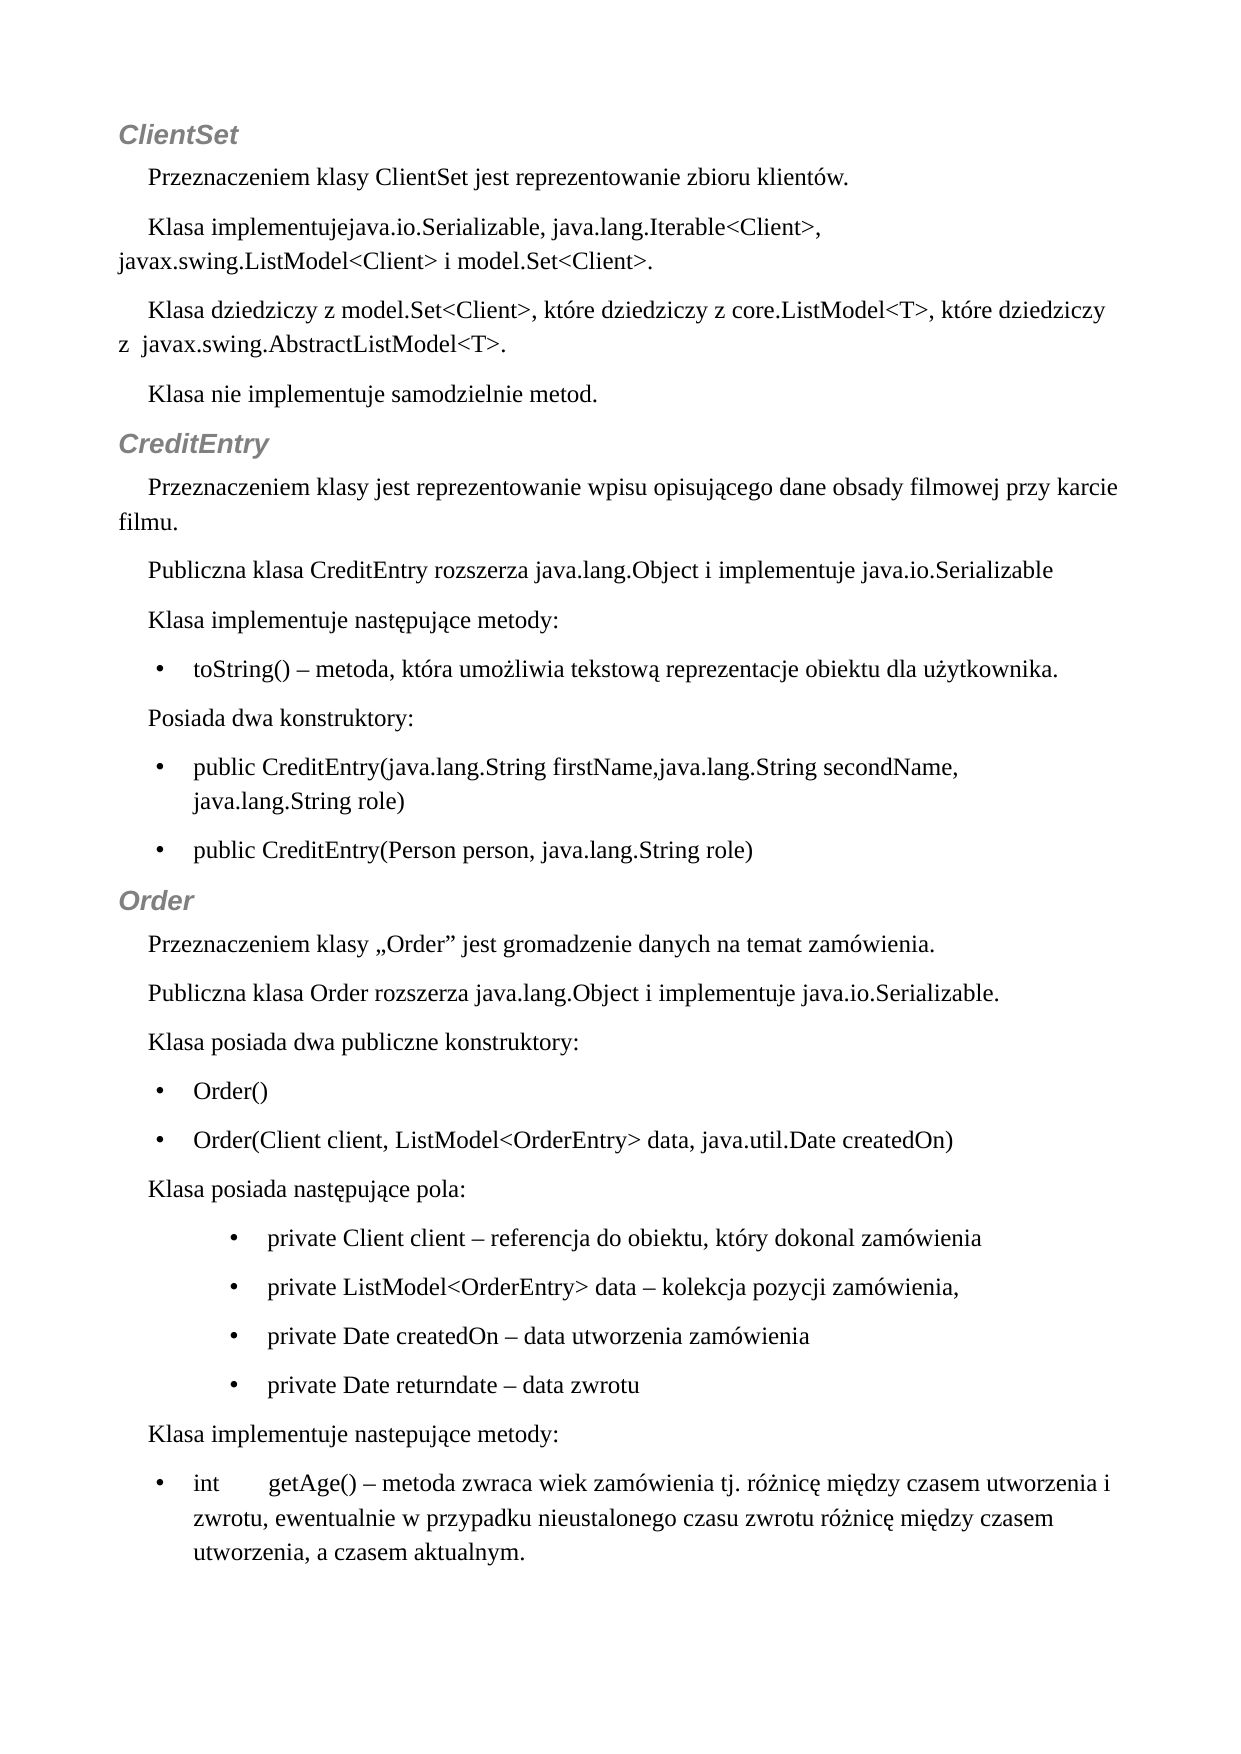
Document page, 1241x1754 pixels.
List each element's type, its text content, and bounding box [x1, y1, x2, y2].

text Klasa posiada następujące pola: [118, 1174, 1122, 1203]
text Klasa implementujejava.io.Serializable, java.lang.Iterable<Client>, javax.swing.ListModel<Client> i model.Set<Client>. [118, 212, 1122, 275]
text Przeznaczeniem klasy jest reprezentowanie wpisu opisującego dane obsady filmowej przy karcie filmu. [118, 472, 1122, 535]
text Klasa implementuje następujące metody: [118, 605, 1122, 633]
list public CreditEntry(java.lang.String firstName,java.lang.String secondName, java.lang.String role) [156, 752, 1122, 815]
list private Client client – referencja do obiektu, który dokonal zamówienia [229, 1223, 1122, 1252]
text Przeznaczeniem klasy „Order” jest gromadzenie danych na temat zamówienia. [118, 929, 1122, 958]
list private Date returndate – data zwrotu [229, 1370, 1122, 1399]
text Publiczna klasa Order rozszerza java.lang.Object i implementuje java.io.Serializable. [118, 978, 1122, 1007]
text Klasa posiada dwa publiczne konstruktory: [118, 1027, 1122, 1056]
list int getAge() – metoda zwraca wiek zamówienia tj. różnicę między czasem utworzenia i zwrotu, ewentualnie w przypadku nieustalonego czasu zwrotu różnicę między czasem utworzenia, a czasem aktualnym. [156, 1468, 1122, 1566]
list private ListModel<OrderEntry> data – kolekcja pozycji zamówienia, [229, 1272, 1122, 1301]
text Klasa implementuje nastepujące metody: [118, 1419, 1122, 1448]
list public CreditEntry(Person person, java.lang.String role) [156, 835, 1122, 864]
text Publiczna klasa CreditEntry rozszerza java.lang.Object i implementuje java.io.Serializable [118, 556, 1122, 584]
list toString() – metoda, która umożliwia tekstową reprezentacje obiektu dla użytkownika. [156, 654, 1122, 682]
subtitle ClientSet [118, 118, 1122, 150]
text Posiada dwa konstruktory: [118, 703, 1122, 732]
subtitle CreditEntry [118, 428, 1122, 459]
list Order() [156, 1076, 1122, 1105]
text Przeznaczeniem klasy ClientSet jest reprezentowanie zbioru klientów. [118, 162, 1122, 191]
text Klasa dziedziczy z model.Set<Client>, które dziedziczy z core.ListModel<T>, które dziedziczy z javax.swing.AbstractListModel<T>. [118, 295, 1122, 358]
list Order(Client client, ListModel<OrderEntry> data, java.util.Date createdOn) [156, 1125, 1122, 1154]
list private Date createdOn – data utworzenia zamówienia [229, 1321, 1122, 1350]
text Klasa nie implementuje samodzielnie metod. [118, 379, 1122, 407]
subtitle Order [118, 884, 1122, 916]
